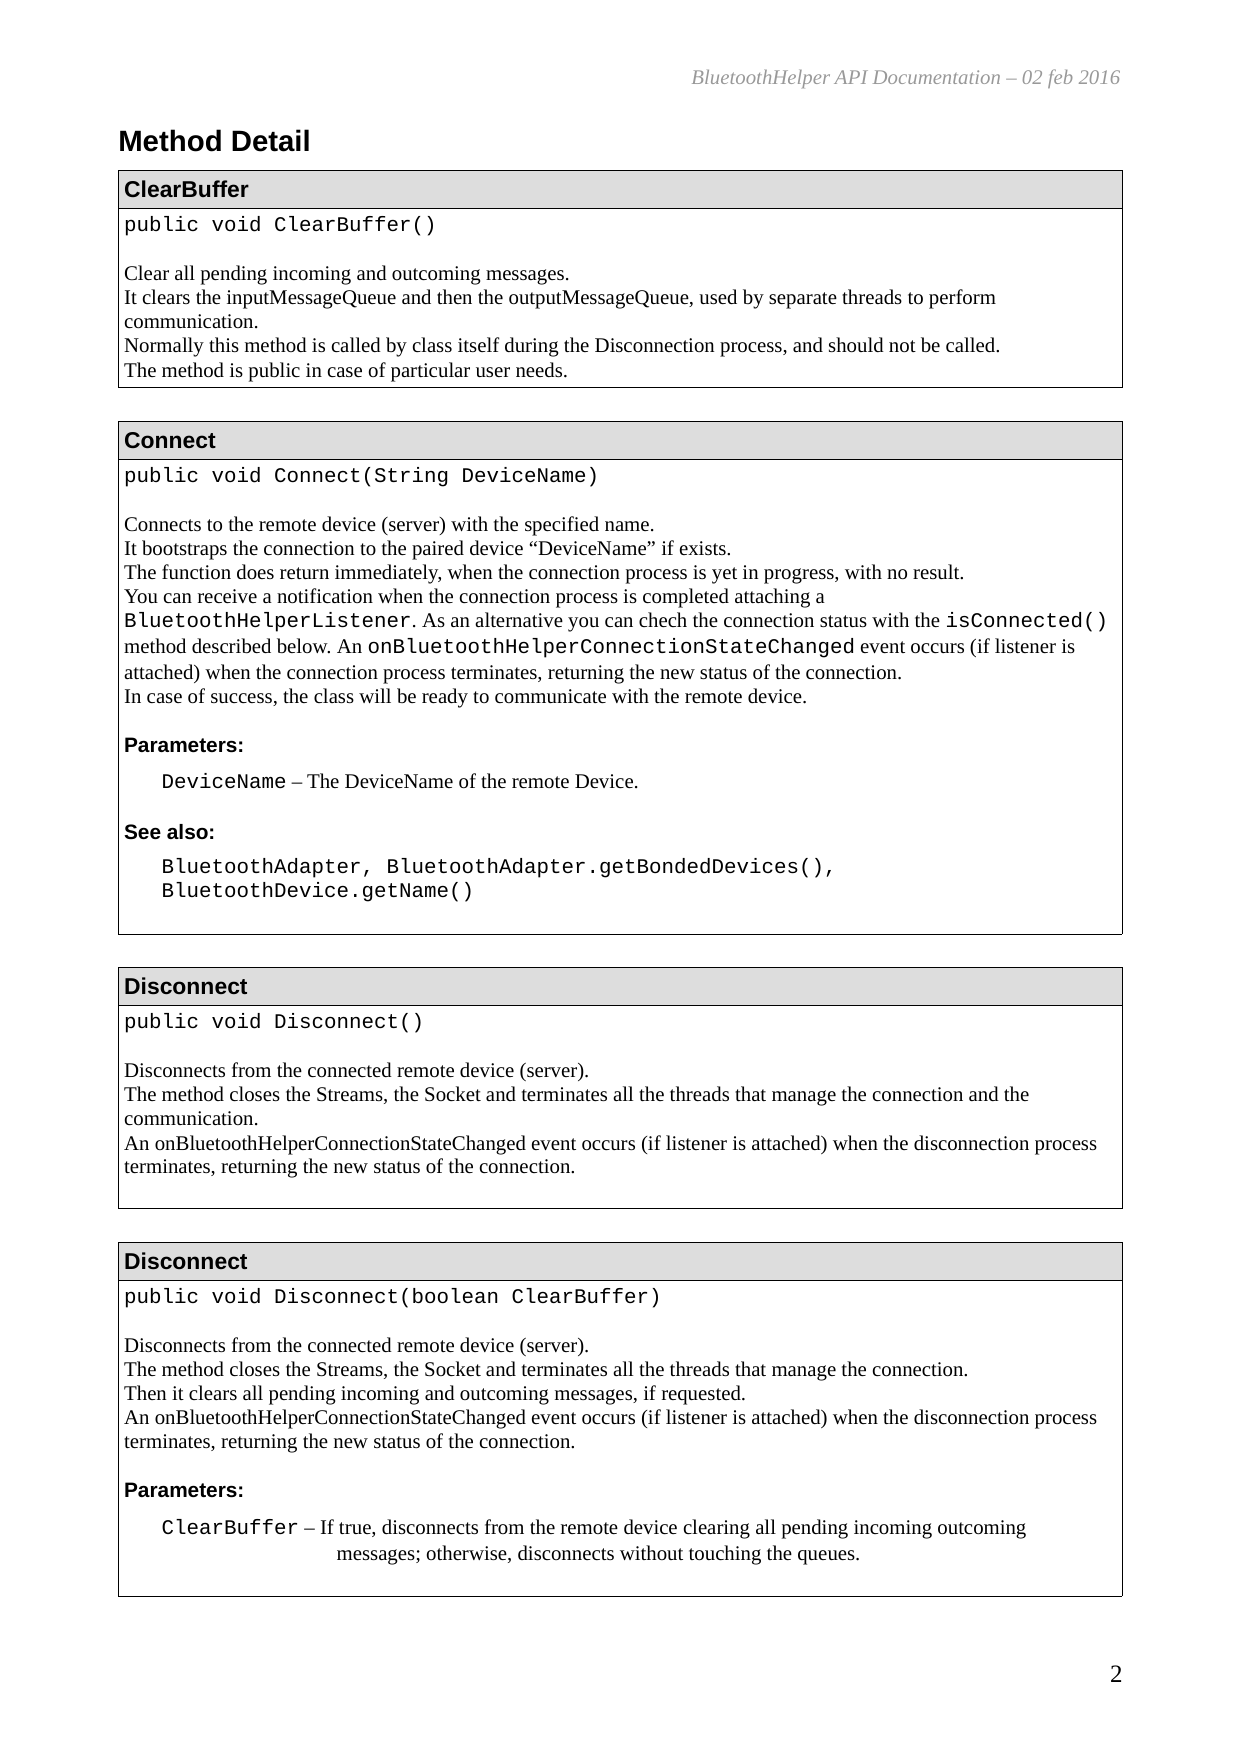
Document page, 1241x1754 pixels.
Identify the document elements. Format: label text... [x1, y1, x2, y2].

table_cell public void Disconnect(boolean ClearBuffer) Disconnects from the connected remote device (server). The method closes the Streams, the Socket and terminates all the threads that manage the connection. Then it clears all pending incoming and outcoming messages, if requested. An onBluetoothHelperConnectionStateChanged event occurs (if listener is attached) when the disconnection process terminates, returning the new status of the connection. Parameters: ClearBuffer – If true, disconnects from the remote device clearing all pending incoming outcoming messages; otherwise, disconnects without touching the queues. [119, 1281, 1122, 1596]
table_cell public void Connect(String DeviceName) Connects to the remote device (server) with the specified name. It bootstraps the connection to the paired device “DeviceName” if exists. The function does return immediately, when the connection process is yet in progress, with no result. You can receive a notification when the connection process is completed attaching a BluetoothHelperListener. As an alternative you can chech the connection status with the isConnected() method described below. An onBluetoothHelperConnectionStateChanged event occurs (if listener is attached) when the connection process terminates, returning the new status of the connection. In case of success, the class will be ready to communicate with the remote device. Parameters: DeviceName – The DeviceName of the remote Device. See also: BluetoothAdapter, BluetoothAdapter.getBondedDevices(), BluetoothDevice.getName() [119, 460, 1122, 933]
table_cell public void Disconnect() Disconnects from the connected remote device (server). The method closes the Streams, the Socket and terminates all the threads that manage the connection and the communication. An onBluetoothHelperConnectionStateChanged event occurs (if listener is attached) when the disconnection process terminates, returning the new status of the connection. [119, 1006, 1122, 1208]
table_cell public void ClearBuffer() Clear all pending incoming and outcoming messages. It clears the inputMessageQueue and then the outputMessageQueue, used by separate threads to perform communication. Normally this method is called by class itself during the Disconnection process, and should not be called. The method is public in case of particular user needs. [119, 209, 1122, 387]
table_header Disconnect [119, 968, 1122, 1005]
subtitle Method Detail [118, 124, 1122, 158]
table_header ClearBuffer [119, 171, 1122, 208]
table_header Connect [119, 422, 1122, 459]
table_header Disconnect [119, 1243, 1122, 1280]
